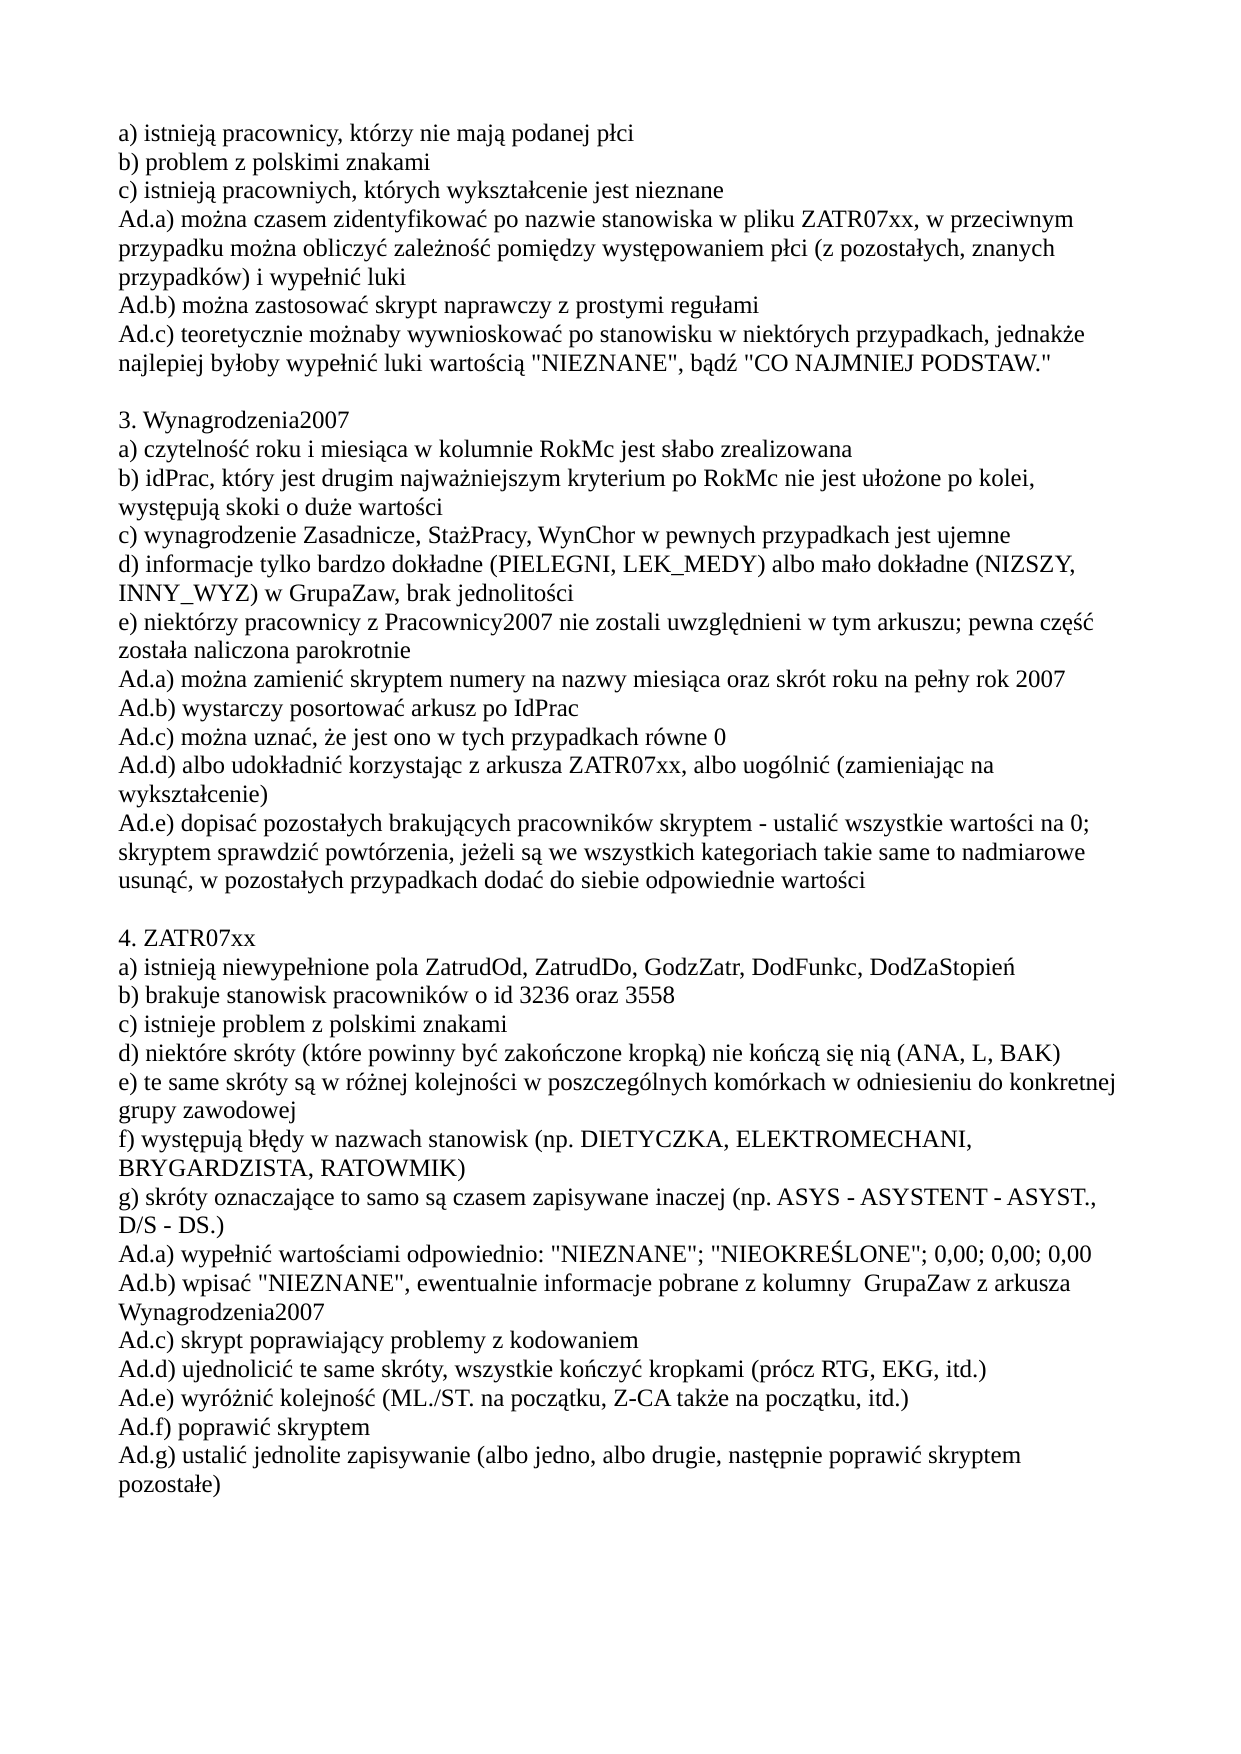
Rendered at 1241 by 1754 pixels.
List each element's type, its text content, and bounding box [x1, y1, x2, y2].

text a) czytelność roku i miesiąca w kolumnie RokMc jest słabo zrealizowana [118, 434, 1122, 463]
text d) niektóre skróty (które powinny być zakończone kropką) nie kończą się nią (ANA, L, BAK) [118, 1038, 1122, 1067]
text d) informacje tylko bardzo dokładne (PIELEGNI, LEK_MEDY) albo mało dokładne (NIZSZY, INNY_WYZ) w GrupaZaw, brak jednolitości [118, 549, 1122, 607]
text Ad.a) można czasem zidentyfikować po nazwie stanowiska w pliku ZATR07xx, w przeciwnym przypadku można obliczyć zależność pomiędzy występowaniem płci (z pozostałych, znanych przypadków) i wypełnić luki [118, 204, 1122, 291]
text Ad.g) ustalić jednolite zapisywanie (albo jedno, albo drugie, następnie poprawić skryptem pozostałe) [118, 1441, 1122, 1498]
text e) te same skróty są w różnej kolejności w poszczególnych komórkach w odniesieniu do konkretnej grupy zawodowej [118, 1067, 1122, 1124]
text Ad.b) wystarczy posortować arkusz po IdPrac [118, 693, 1122, 722]
text Ad.d) albo udokładnić korzystając z arkusza ZATR07xx, albo uogólnić (zamieniając na wykształcenie) [118, 751, 1122, 808]
text Ad.c) skrypt poprawiający problemy z kodowaniem [118, 1326, 1122, 1354]
text Ad.a) wypełnić wartościami odpowiednio: "NIEZNANE"; "NIEOKREŚLONE"; 0,00; 0,00; 0,00 [118, 1239, 1122, 1268]
text g) skróty oznaczające to samo są czasem zapisywane inaczej (np. ASYS - ASYSTENT - ASYST., D/S - DS.) [118, 1182, 1122, 1239]
text e) niektórzy pracownicy z Pracownicy2007 nie zostali uwzględnieni w tym arkuszu; pewna część została naliczona parokrotnie [118, 607, 1122, 664]
text c) istnieje problem z polskimi znakami [118, 1009, 1122, 1038]
text f) występują błędy w nazwach stanowisk (np. DIETYCZKA, ELEKTROMECHANI, BRYGARDZISTA, RATOWMIK) [118, 1124, 1122, 1182]
text Ad.b) można zastosować skrypt naprawczy z prostymi regułami [118, 291, 1122, 319]
text Ad.d) ujednolicić te same skróty, wszystkie kończyć kropkami (prócz RTG, EKG, itd.) [118, 1354, 1122, 1383]
text Ad.e) wyróżnić kolejność (ML./ST. na początku, Z-CA także na początku, itd.) [118, 1383, 1122, 1412]
text c) istnieją pracowniych, których wykształcenie jest nieznane [118, 176, 1122, 204]
text a) istnieją pracownicy, którzy nie mają podanej płci [118, 118, 1122, 147]
text a) istnieją niewypełnione pola ZatrudOd, ZatrudDo, GodzZatr, DodFunkc, DodZaStopień [118, 952, 1122, 981]
text Ad.a) można zamienić skryptem numery na nazwy miesiąca oraz skrót roku na pełny rok 2007 [118, 664, 1122, 693]
text Ad.b) wpisać "NIEZNANE", ewentualnie informacje pobrane z kolumny GrupaZaw z arkusza Wynagrodzenia2007 [118, 1268, 1122, 1326]
text Ad.c) można uznać, że jest ono w tych przypadkach równe 0 [118, 722, 1122, 751]
text b) brakuje stanowisk pracowników o id 3236 oraz 3558 [118, 981, 1122, 1009]
text b) idPrac, który jest drugim najważniejszym kryterium po RokMc nie jest ułożone po kolei, występują skoki o duże wartości [118, 463, 1122, 521]
text Ad.c) teoretycznie możnaby wywnioskować po stanowisku w niektórych przypadkach, jednakże najlepiej byłoby wypełnić luki wartością "NIEZNANE", bądź "CO NAJMNIEJ PODSTAW." [118, 319, 1122, 377]
text Ad.f) poprawić skryptem [118, 1412, 1122, 1441]
text 3. Wynagrodzenia2007 [118, 406, 1122, 434]
text Ad.e) dopisać pozostałych brakujących pracowników skryptem - ustalić wszystkie wartości na 0; skryptem sprawdzić powtórzenia, jeżeli są we wszystkich kategoriach takie same to nadmiarowe usunąć, w pozostałych przypadkach dodać do siebie odpowiednie wartości [118, 808, 1122, 894]
text 4. ZATR07xx [118, 923, 1122, 952]
text c) wynagrodzenie Zasadnicze, StażPracy, WynChor w pewnych przypadkach jest ujemne [118, 521, 1122, 549]
text b) problem z polskimi znakami [118, 147, 1122, 176]
